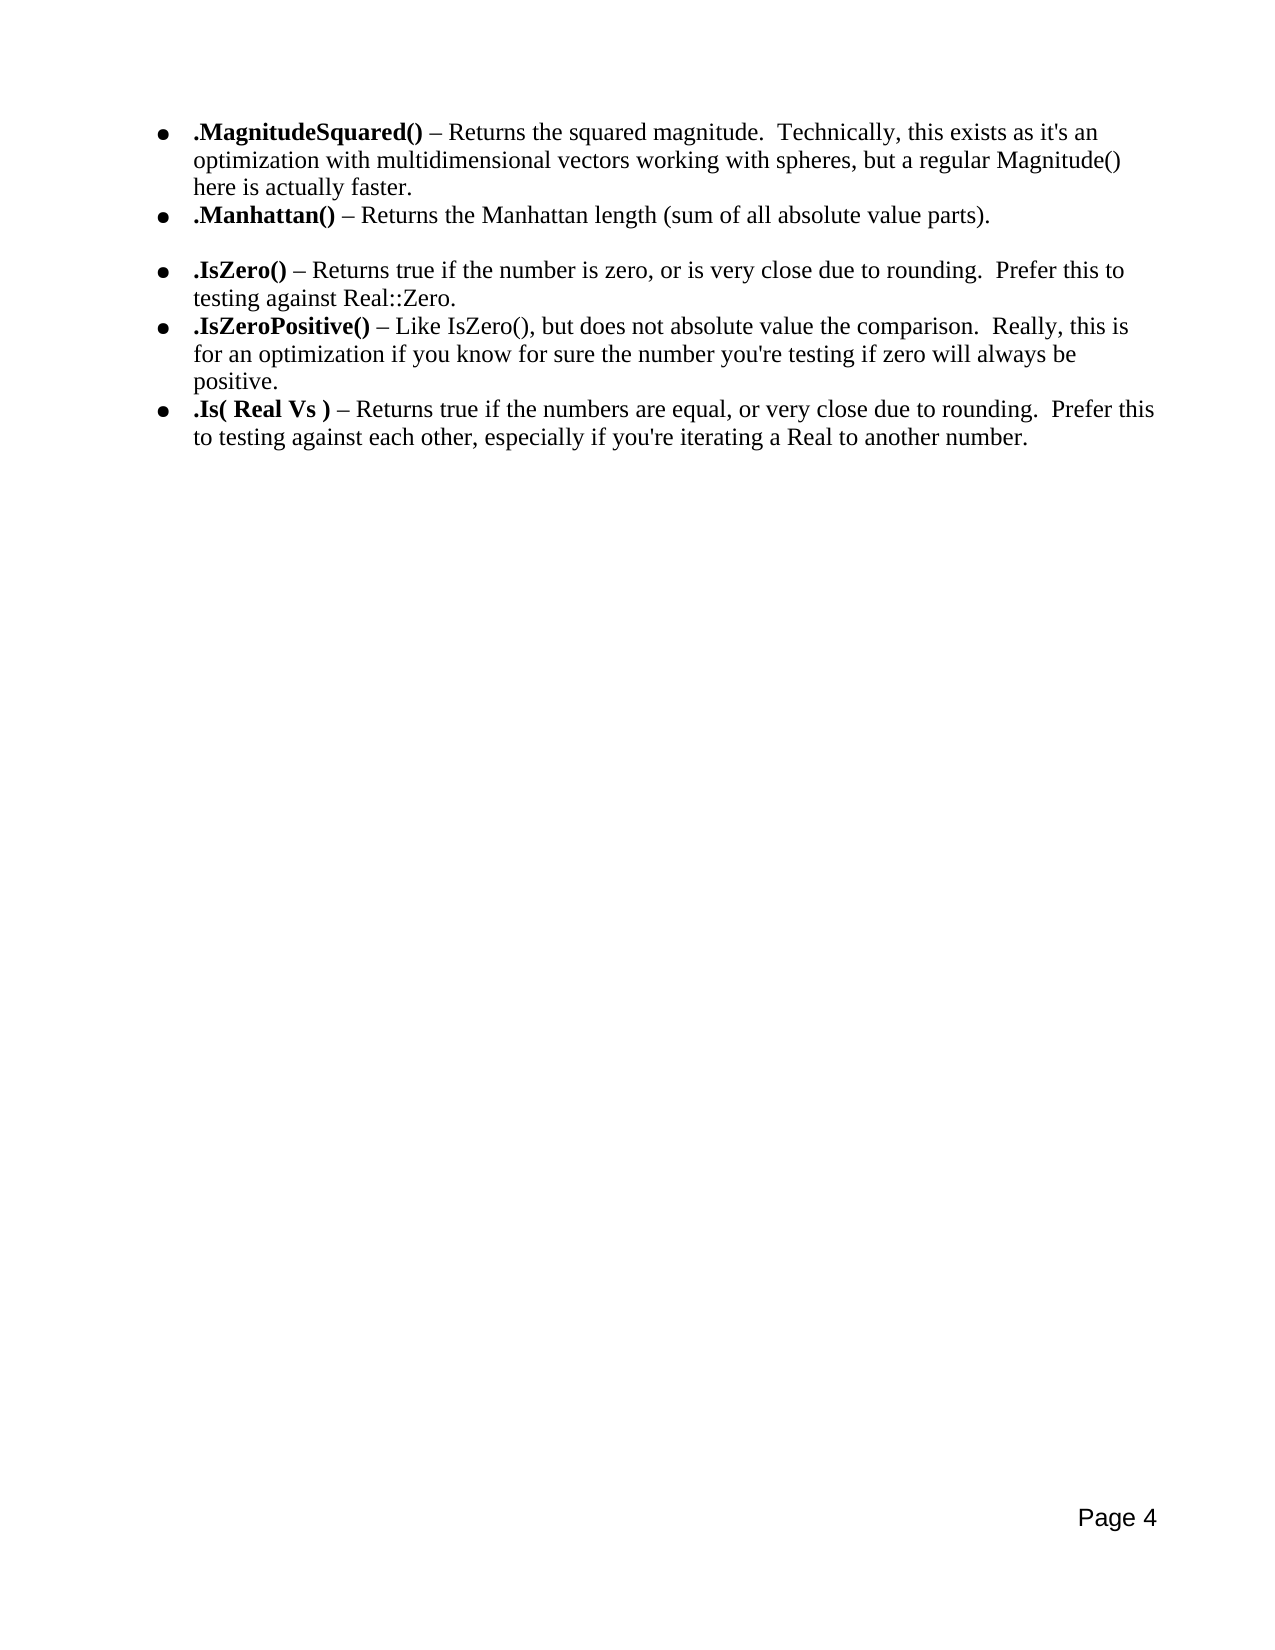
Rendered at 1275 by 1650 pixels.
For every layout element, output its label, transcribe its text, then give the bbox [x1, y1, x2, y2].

list .Manhattan() – Returns the Manhattan length (sum of all absolute value parts). [156, 201, 1157, 229]
list .Is( Real Vs ) – Returns true if the numbers are equal, or very close due to rounding. Prefer this to testing against each other, especially if you're iterating a Real to another number. [156, 395, 1157, 451]
list .IsZeroPositive() – Like IsZero(), but does not absolute value the comparison. Really, this is for an optimization if you know for sure the number you're testing if zero will always be positive. [156, 312, 1157, 395]
list .MagnitudeSquared() – Returns the squared magnitude. Technically, this exists as it's an optimization with multidimensional vectors working with spheres, but a regular Magnitude() here is actually faster. [156, 118, 1157, 201]
list .IsZero() – Returns true if the number is zero, or is very close due to rounding. Prefer this to testing against Real::Zero. [156, 257, 1157, 312]
